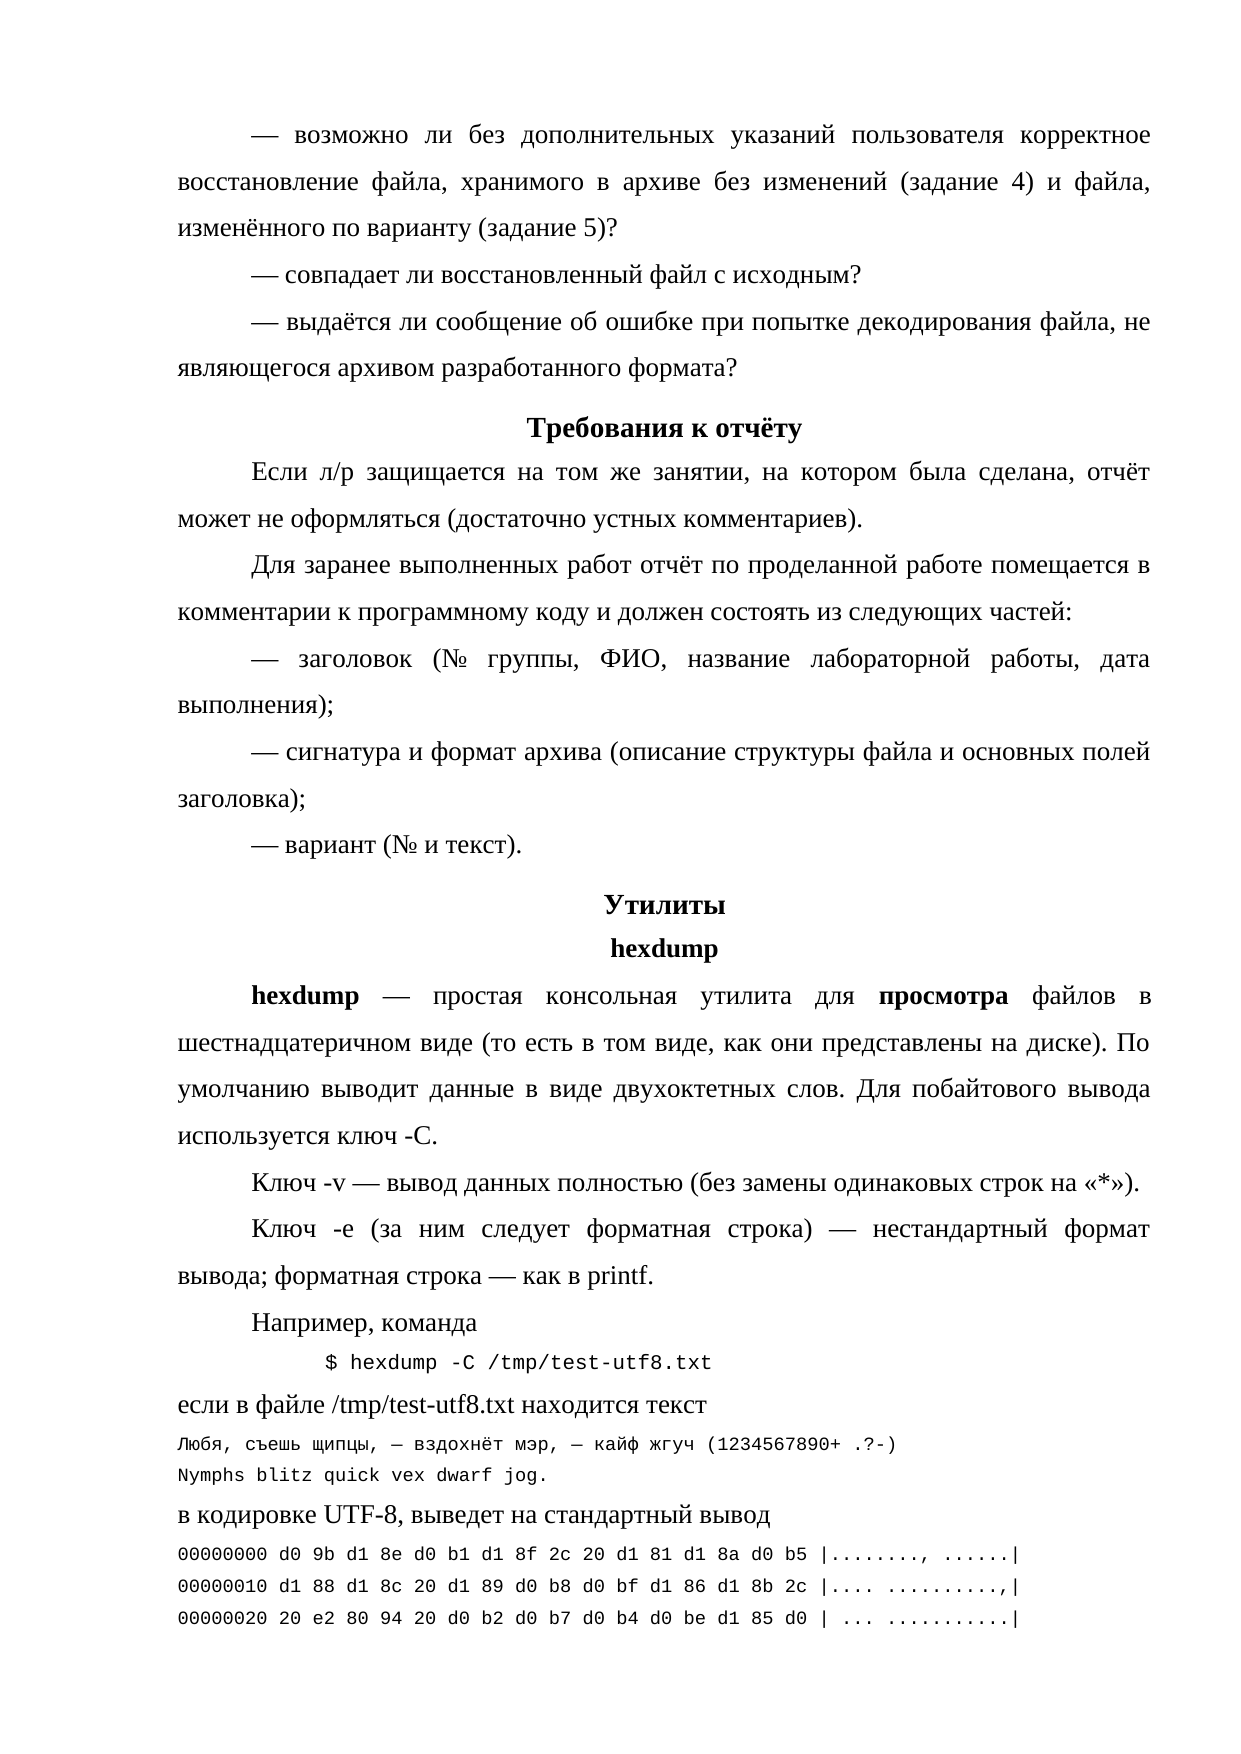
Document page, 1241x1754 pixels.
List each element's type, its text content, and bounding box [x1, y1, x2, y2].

text hexdump — простая консольная утилита для просмотра файлов в шестнадцатеричном виде (то есть в том виде, как они представлены на диске). По умолчанию выводит данные в виде двухоктетных слов. Для побайтового вывода используется ключ -C. [177, 979, 1152, 1150]
text — совпадает ли восстановленный файл с исходным? [177, 258, 1152, 289]
text 00000000 d0 9b d1 8e d0 b1 d1 8f 2c 20 d1 81 d1 8a d0 b5 |........, ......| [177, 1545, 1152, 1566]
text — заголовок (№ группы, ФИО, название лабораторной работы, дата выполнения); [177, 642, 1152, 720]
text в кодировке UTF-8, выведет на стандартный вывод [177, 1498, 1152, 1529]
text — сигнатура и формат архива (описание структуры файла и основных полей заголовка); [177, 735, 1152, 813]
text Ключ -v — вывод данных полностью (без замены одинаковых строк на «*»). [177, 1166, 1152, 1197]
text если в файле /tmp/test-utf8.txt находится текст [177, 1388, 1152, 1419]
text — возможно ли без дополнительных указаний пользователя корректное восстановление файла, хранимого в архиве без изменений (задание 4) и файла, изменённого по варианту (задание 5)? [177, 118, 1152, 243]
text — вариант (№ и текст). [177, 828, 1152, 860]
text — выдаётся ли сообщение об ошибке при попытке декодирования файла, не являющегося архивом разработанного формата? [177, 305, 1152, 383]
subtitle hexdump [177, 932, 1152, 963]
subtitle Утилиты [177, 887, 1152, 921]
text Nymphs blitz quick vex dwarf jog. [177, 1466, 1152, 1487]
text Ключ -e (за ним следует форматная строка) — нестандартный формат вывода; форматная строка — как в printf. [177, 1212, 1152, 1290]
text 00000010 d1 88 d1 8c 20 d1 89 d0 b8 d0 bf d1 86 d1 8b 2c |.... ..........,| [177, 1577, 1152, 1598]
text Например, команда [177, 1306, 1152, 1337]
text Для заранее выполненных работ отчёт по проделанной работе помещается в комментарии к программному коду и должен состоять из следующих частей: [177, 548, 1152, 626]
text $ hexdump -C /tmp/test-utf8.txt [325, 1352, 1152, 1376]
text 00000020 20 e2 80 94 20 d0 b2 d0 b7 d0 b4 d0 be d1 85 d0 | ... ...........| [177, 1608, 1152, 1630]
subtitle Требования к отчёту [177, 410, 1152, 443]
text Если л/р защищается на том же занятии, на котором была сделана, отчёт может не оформляться (достаточно устных комментариев). [177, 455, 1152, 533]
text Любя, съешь щипцы, — вздохнёт мэр, — кайф жгуч (1234567890+ .?-) [177, 1434, 1152, 1456]
